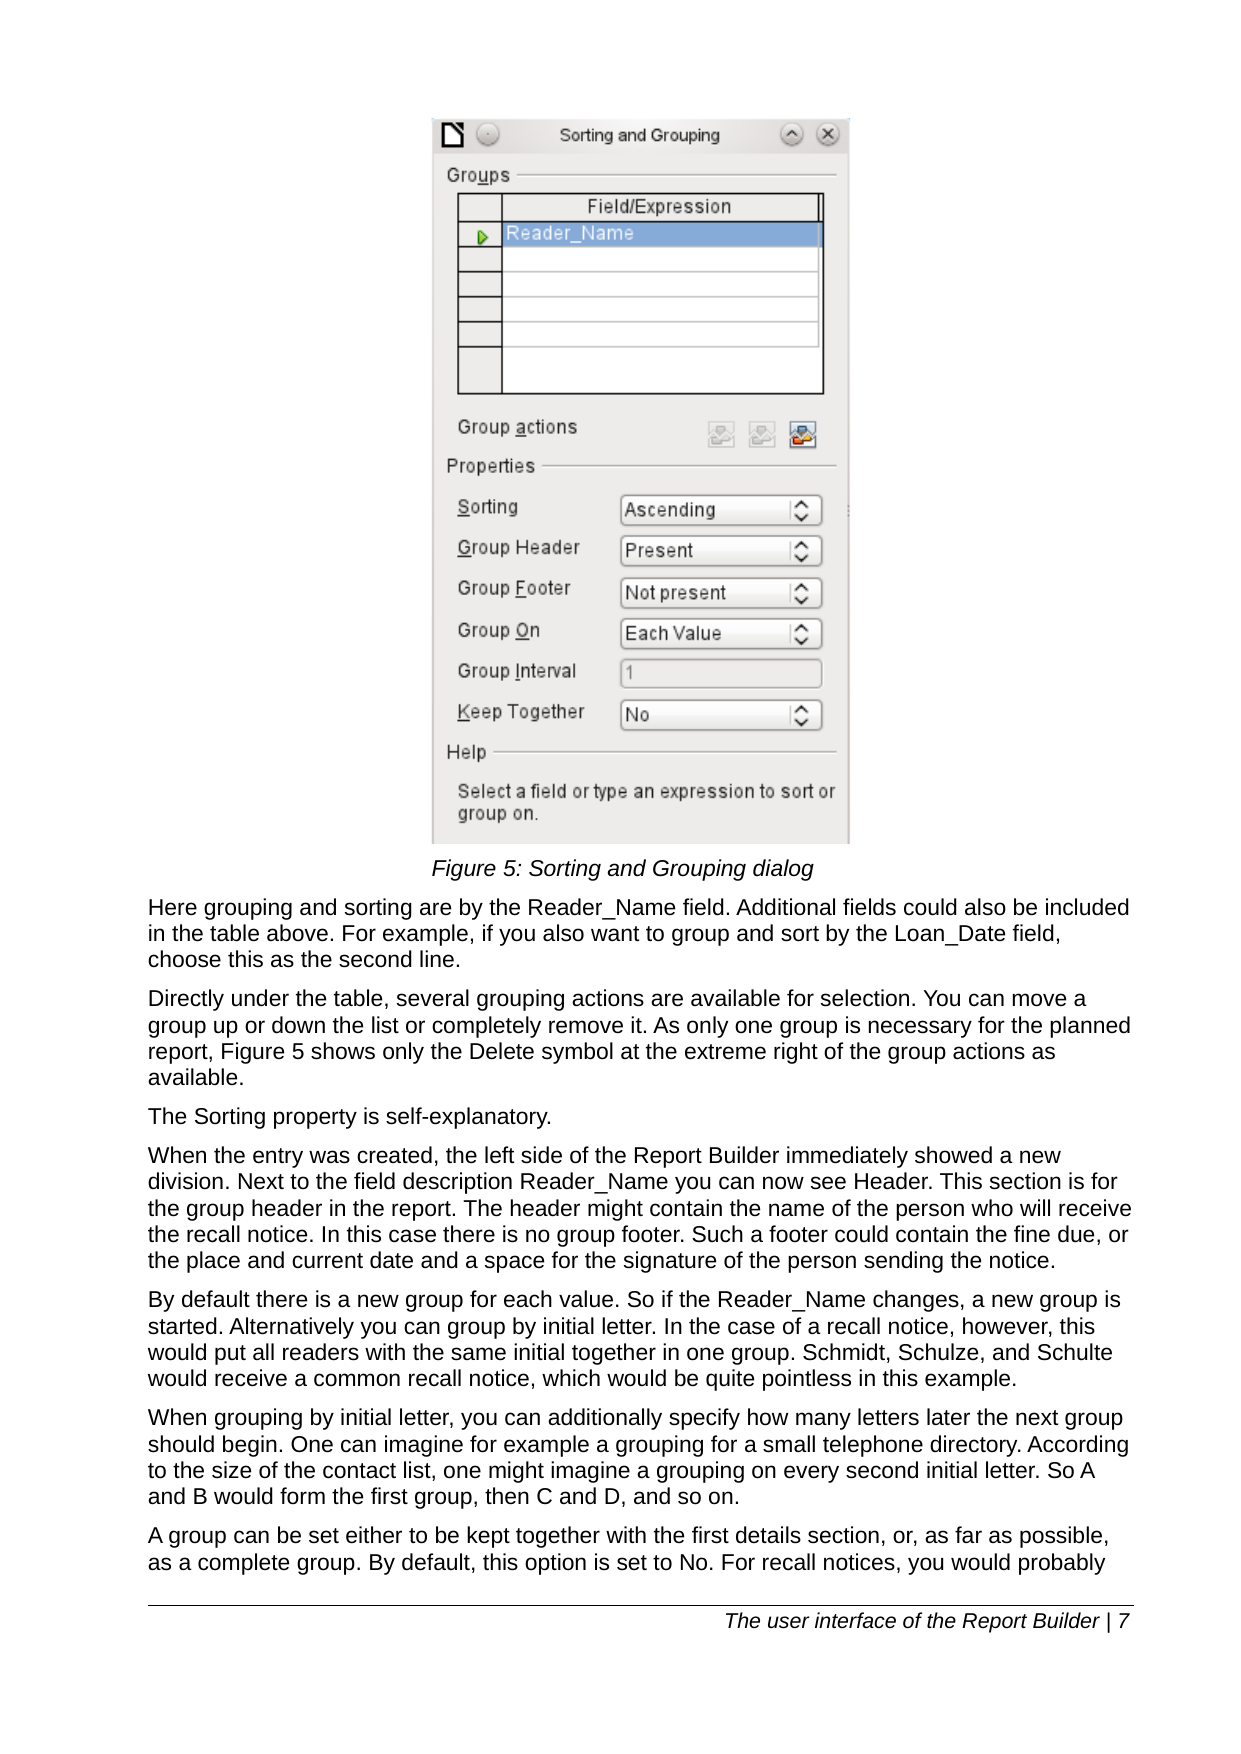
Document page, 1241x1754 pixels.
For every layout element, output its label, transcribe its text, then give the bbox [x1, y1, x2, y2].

text By default there is a new group for each value. So if the Reader_Name changes, a new group is started. Alternatively you can group by initial letter. In the case of a recall notice, however, this would put all readers with the same initial together in one group. Schmidt, Schulze, and Schulte would receive a common recall notice, which would be quite pointless in this example. [148, 1286, 1134, 1392]
text When grouping by initial letter, you can additionally specify how many letters later the next group should begin. One can imagine for example a grouping for a small telephone directory. According to the size of the contact list, one might imagine a grouping on every second initial letter. So A and B would form the first group, then C and D, and so on. [148, 1404, 1134, 1509]
picture [431, 118, 851, 844]
text A group can be set either to be kept together with the first details section, or, as far as possible, as a complete group. By default, this option is set to No. For recall notices, you would probably [148, 1522, 1134, 1575]
text The Sorting property is self-explanatory. [148, 1103, 1134, 1129]
text Here grouping and sorting are by the Reader_Name field. Additional fields could also be included in the table above. For example, if you also want to group and sort by the Loan_Date field, choose this as the second line. [148, 894, 1134, 973]
text When the entry was created, the left side of the Report Builder immediately showed a new division. Next to the field description Reader_Name you can now see Header. This section is for the group header in the report. The header might contain the name of the person who will receive the recall notice. In this case there is no group footer. Such a footer could contain the fine due, or the place and current date and a space for the signature of the person sending the notice. [148, 1142, 1134, 1274]
text Figure 5: Sorting and Grouping dialog [431, 855, 850, 882]
text Directly under the table, several grouping actions are available for selection. You can move a group up or down the list or completely remove it. As only one group is necessary for the planned report, Figure 5 shows only the Delete symbol at the extreme right of the group actions as available. [148, 985, 1134, 1091]
